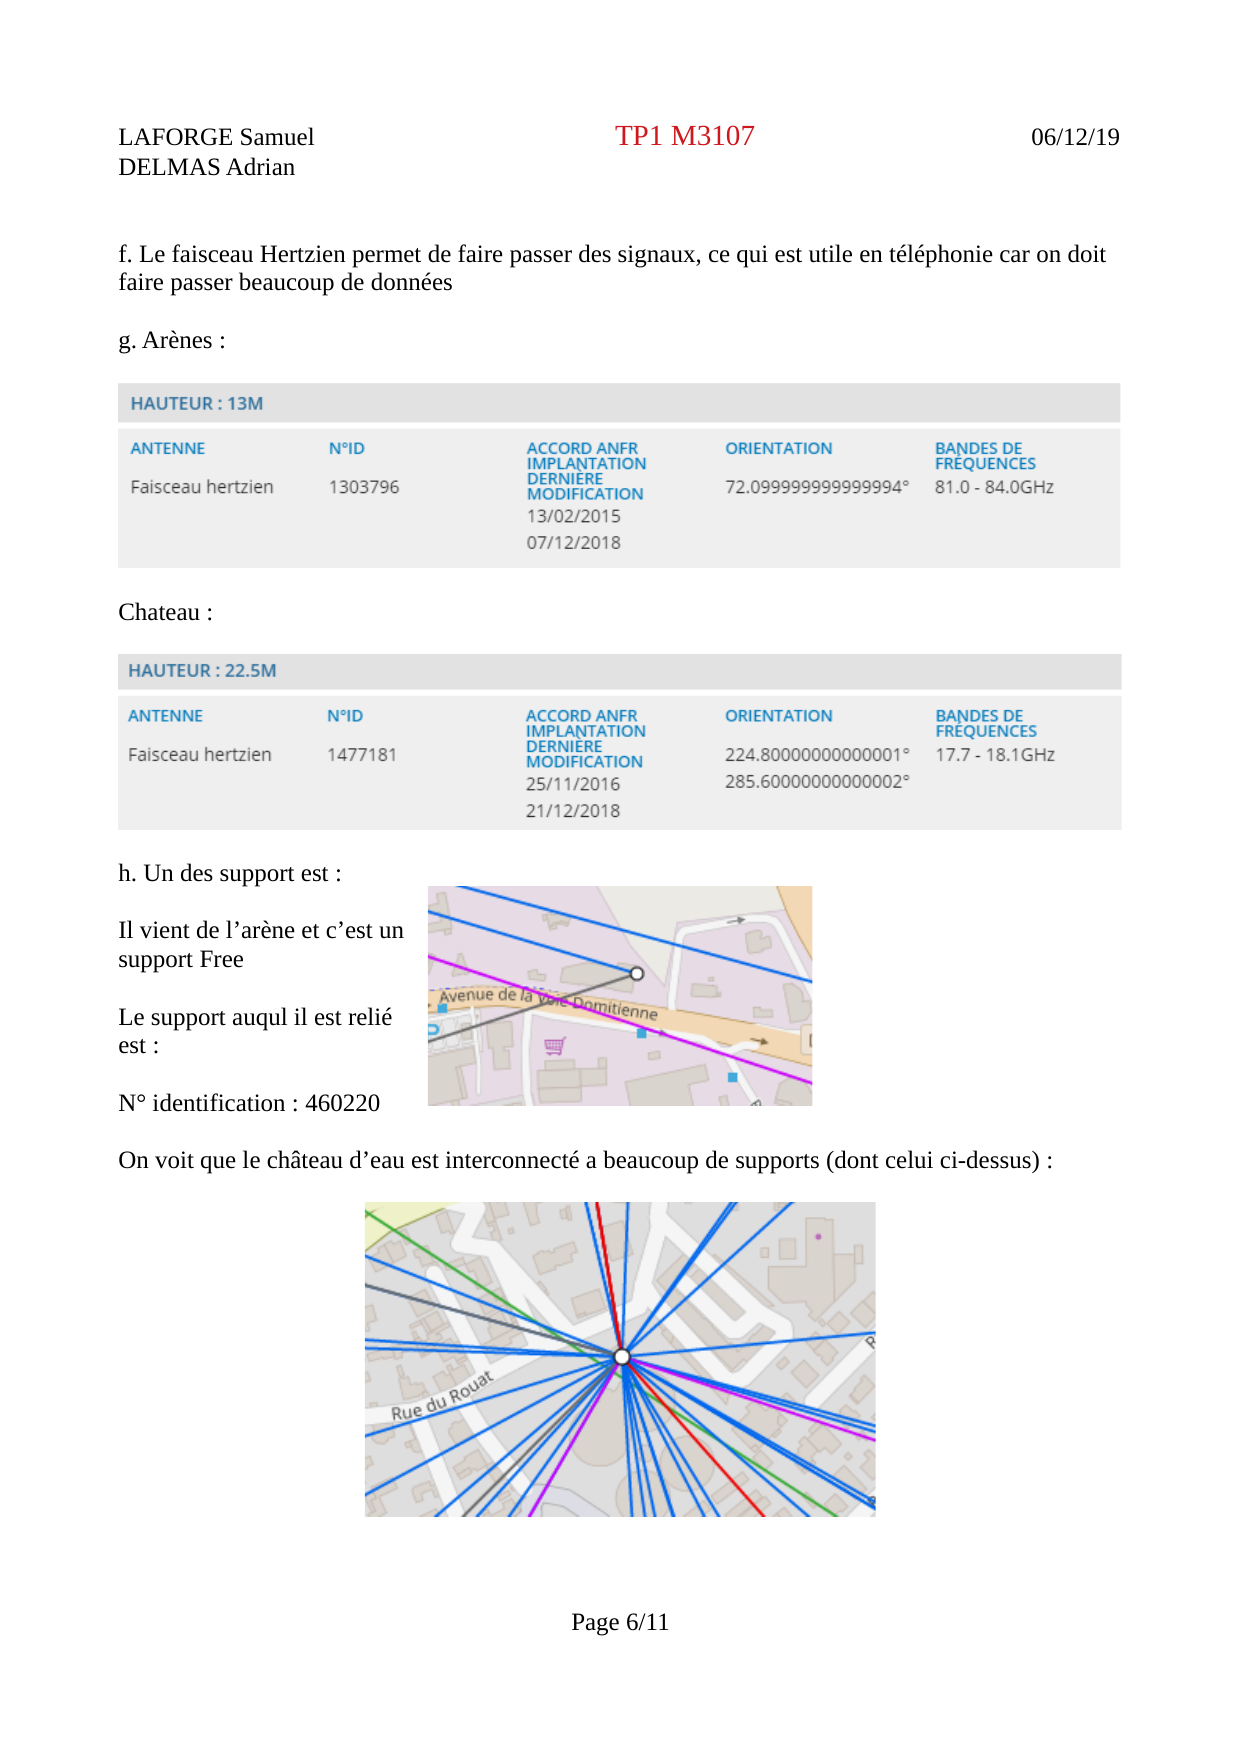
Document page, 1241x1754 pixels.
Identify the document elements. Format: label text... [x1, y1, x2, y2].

text [813, 915, 1122, 973]
picture [364, 1202, 876, 1517]
text Le support auqul il est relié est : [118, 1002, 427, 1059]
text Chateau : [118, 597, 1122, 626]
text On voit que le château d’eau est interconnecté a beaucoup de supports (dont celui ci-dessus) : [118, 1145, 1122, 1174]
text Il vient de l’arène et c’est un support Free [118, 915, 427, 973]
text g. Arènes : [118, 325, 1122, 354]
text [813, 1002, 1122, 1059]
text h. Un des support est : [118, 858, 1122, 887]
picture [118, 654, 1123, 830]
text f. Le faisceau Hertzien permet de faire passer des signaux, ce qui est utile en téléphonie car on doit faire passer beaucoup de données [118, 239, 1122, 296]
picture [118, 382, 1123, 568]
text N° identification : 460220 [118, 1088, 1122, 1117]
picture [427, 886, 813, 1106]
